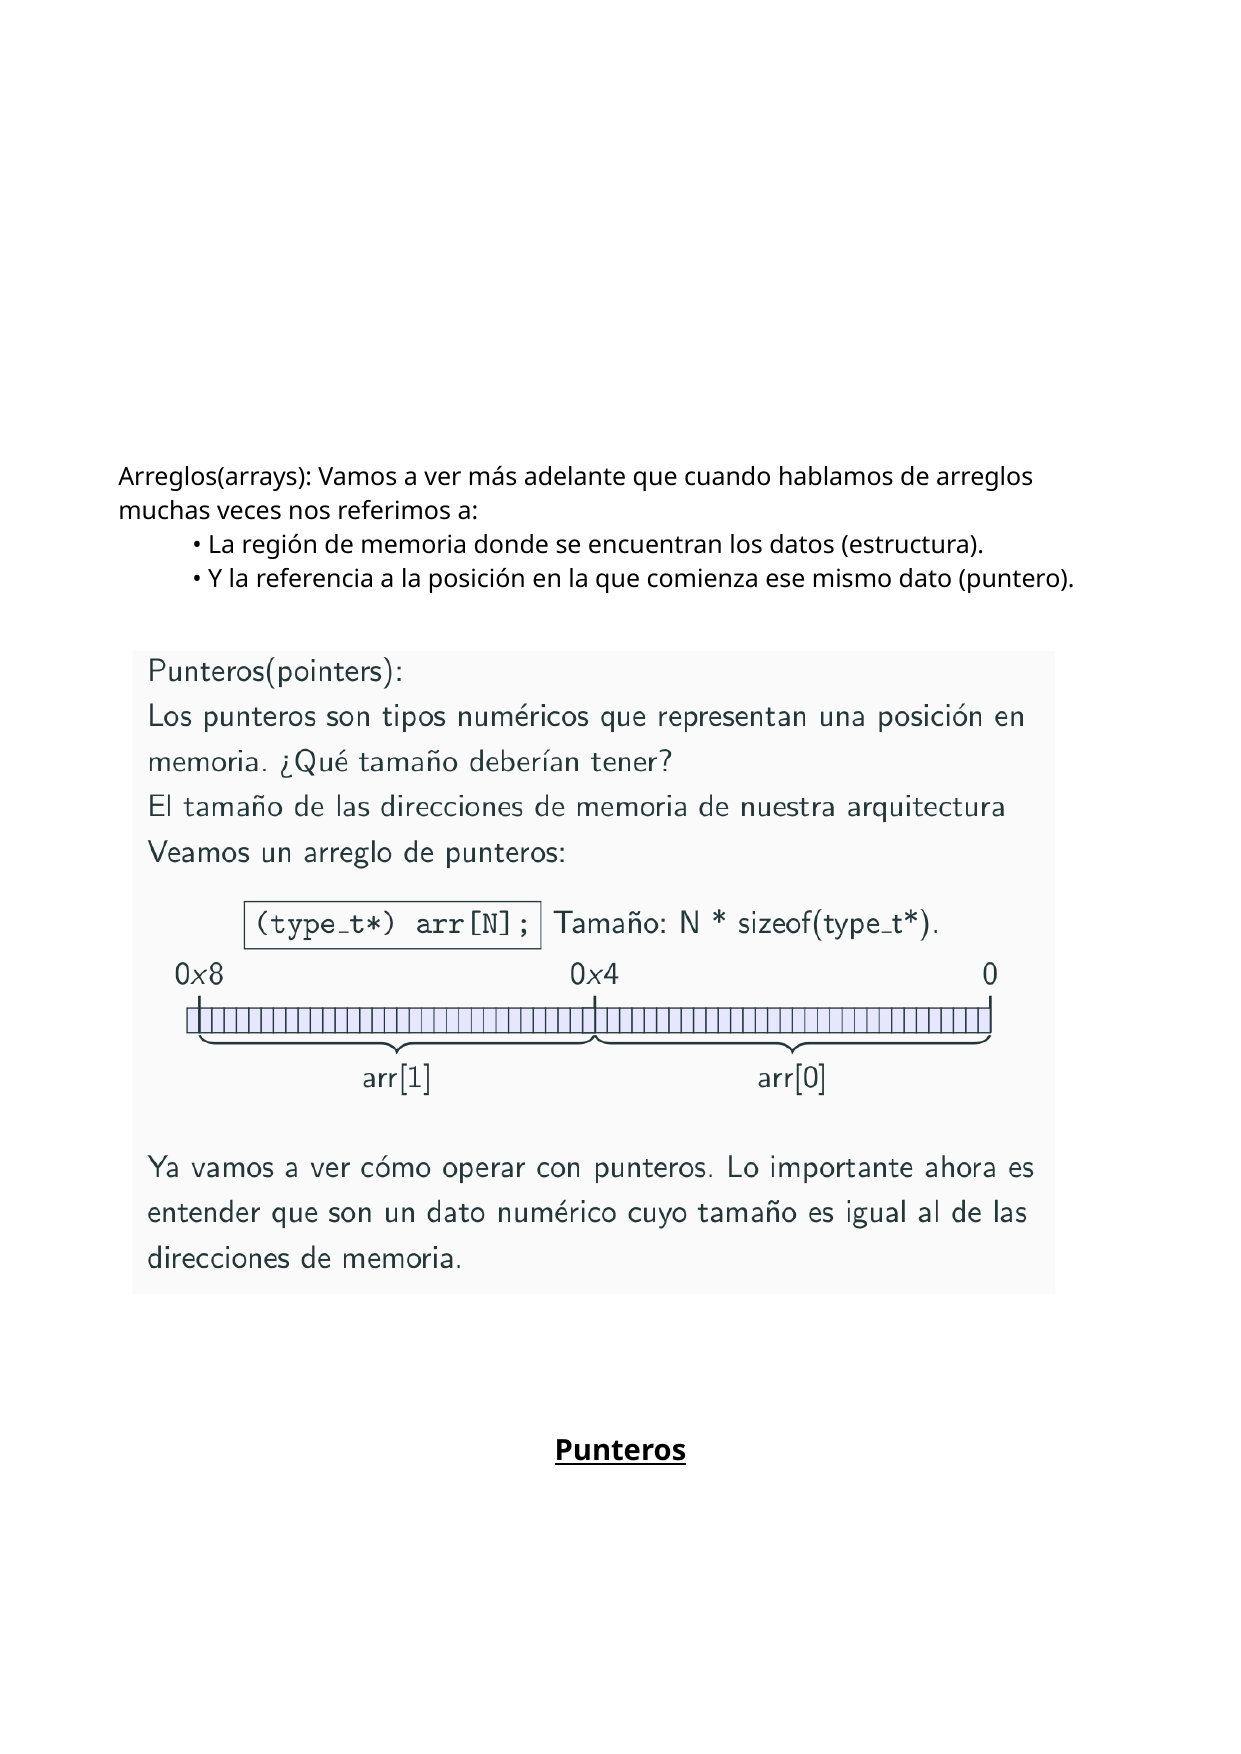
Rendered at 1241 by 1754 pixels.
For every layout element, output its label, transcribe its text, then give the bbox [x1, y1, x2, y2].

text • Y la referencia a la posición en la que comienza ese mismo dato (puntero). [118, 561, 1122, 595]
text Punteros [118, 1429, 1122, 1469]
picture [132, 651, 1056, 1294]
text • La región de memoria donde se encuentran los datos (estructura). [118, 527, 1122, 561]
text muchas veces nos referimos a: [118, 493, 1122, 527]
text Arreglos(arrays): Vamos a ver más adelante que cuando hablamos de arreglos [118, 459, 1122, 493]
